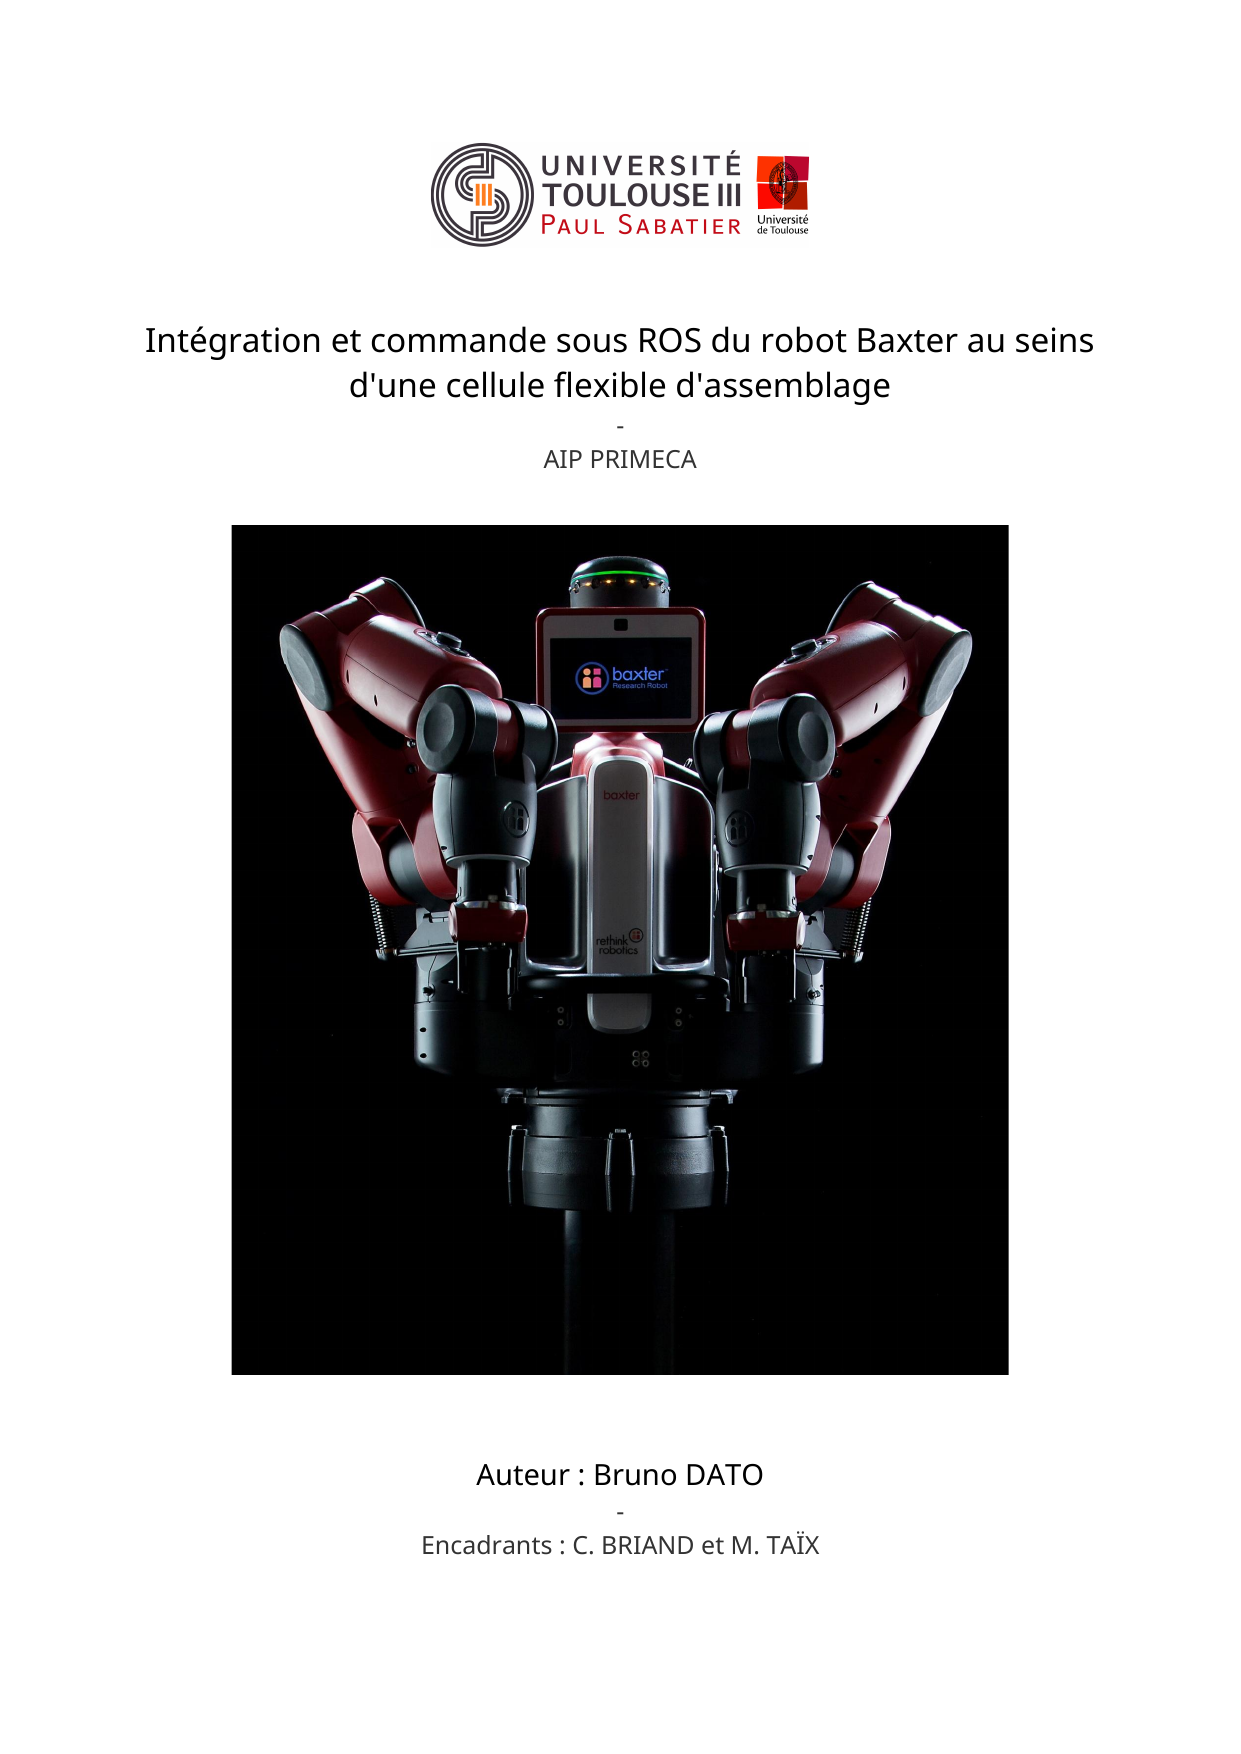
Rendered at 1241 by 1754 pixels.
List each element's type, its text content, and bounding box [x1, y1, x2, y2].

text Encadrants : C. BRIAND et M. TAÏX [118, 1528, 1122, 1562]
picture [430, 142, 810, 248]
text - [118, 407, 1122, 441]
text - [118, 1494, 1122, 1528]
picture [231, 525, 1009, 1375]
text Intégration et commande sous ROS du robot Baxter au seins d'une cellule flexible d'assemblage [118, 317, 1122, 407]
text Auteur : Bruno DATO [118, 1454, 1122, 1494]
text AIP PRIMECA [118, 441, 1122, 476]
